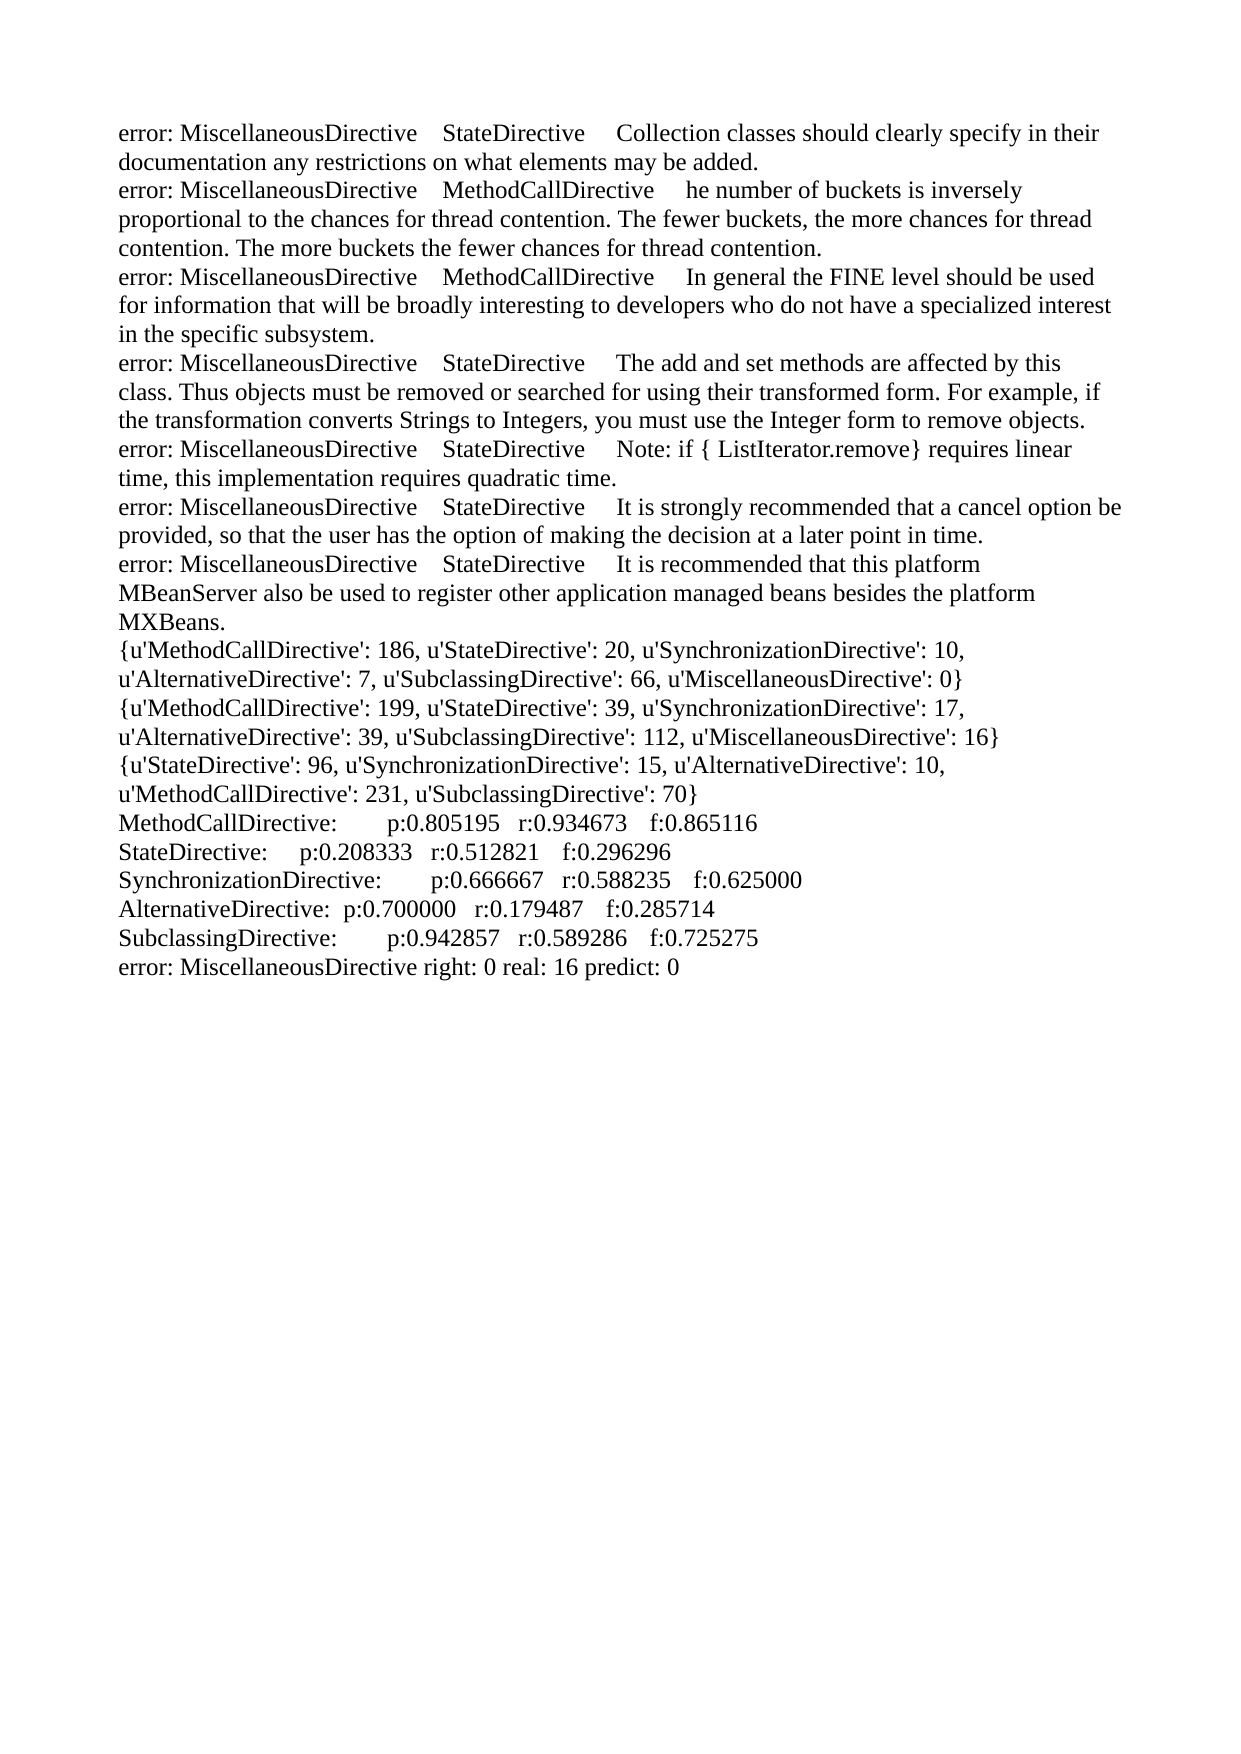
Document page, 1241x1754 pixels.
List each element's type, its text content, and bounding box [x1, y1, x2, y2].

text AlternativeDirective: p:0.700000 r:0.179487 f:0.285714 [118, 894, 1122, 923]
text error: MiscellaneousDirective StateDirective Note: if { ListIterator.remove} requires linear time, this implementation requires quadratic time. [118, 434, 1122, 492]
text SubclassingDirective: p:0.942857 r:0.589286 f:0.725275 [118, 923, 1122, 952]
text error: MiscellaneousDirective StateDirective Collection classes should clearly specify in their documentation any restrictions on what elements may be added. [118, 118, 1122, 176]
text error: MiscellaneousDirective StateDirective It is strongly recommended that a cancel option be provided, so that the user has the option of making the decision at a later point in time. [118, 492, 1122, 549]
text {u'StateDirective': 96, u'SynchronizationDirective': 15, u'AlternativeDirective': 10, u'MethodCallDirective': 231, u'SubclassingDirective': 70} [118, 751, 1122, 808]
text MethodCallDirective: p:0.805195 r:0.934673 f:0.865116 [118, 808, 1122, 837]
text {u'MethodCallDirective': 199, u'StateDirective': 39, u'SynchronizationDirective': 17, u'AlternativeDirective': 39, u'SubclassingDirective': 112, u'MiscellaneousDirective': 16} [118, 693, 1122, 751]
text StateDirective: p:0.208333 r:0.512821 f:0.296296 [118, 837, 1122, 866]
text error: MiscellaneousDirective MethodCallDirective In general the FINE level should be used for information that will be broadly interesting to developers who do not have a specialized interest in the specific subsystem. [118, 262, 1122, 348]
text error: MiscellaneousDirective right: 0 real: 16 predict: 0 [118, 952, 1122, 981]
text error: MiscellaneousDirective MethodCallDirective he number of buckets is inversely proportional to the chances for thread contention. The fewer buckets, the more chances for thread contention. The more buckets the fewer chances for thread contention. [118, 176, 1122, 262]
text SynchronizationDirective: p:0.666667 r:0.588235 f:0.625000 [118, 866, 1122, 894]
text error: MiscellaneousDirective StateDirective The add and set methods are affected by this class. Thus objects must be removed or searched for using their transformed form. For example, if the transformation converts Strings to Integers, you must use the Integer form to remove objects. [118, 348, 1122, 434]
text error: MiscellaneousDirective StateDirective It is recommended that this platform MBeanServer also be used to register other application managed beans besides the platform MXBeans. [118, 549, 1122, 636]
text {u'MethodCallDirective': 186, u'StateDirective': 20, u'SynchronizationDirective': 10, u'AlternativeDirective': 7, u'SubclassingDirective': 66, u'MiscellaneousDirective': 0} [118, 636, 1122, 693]
